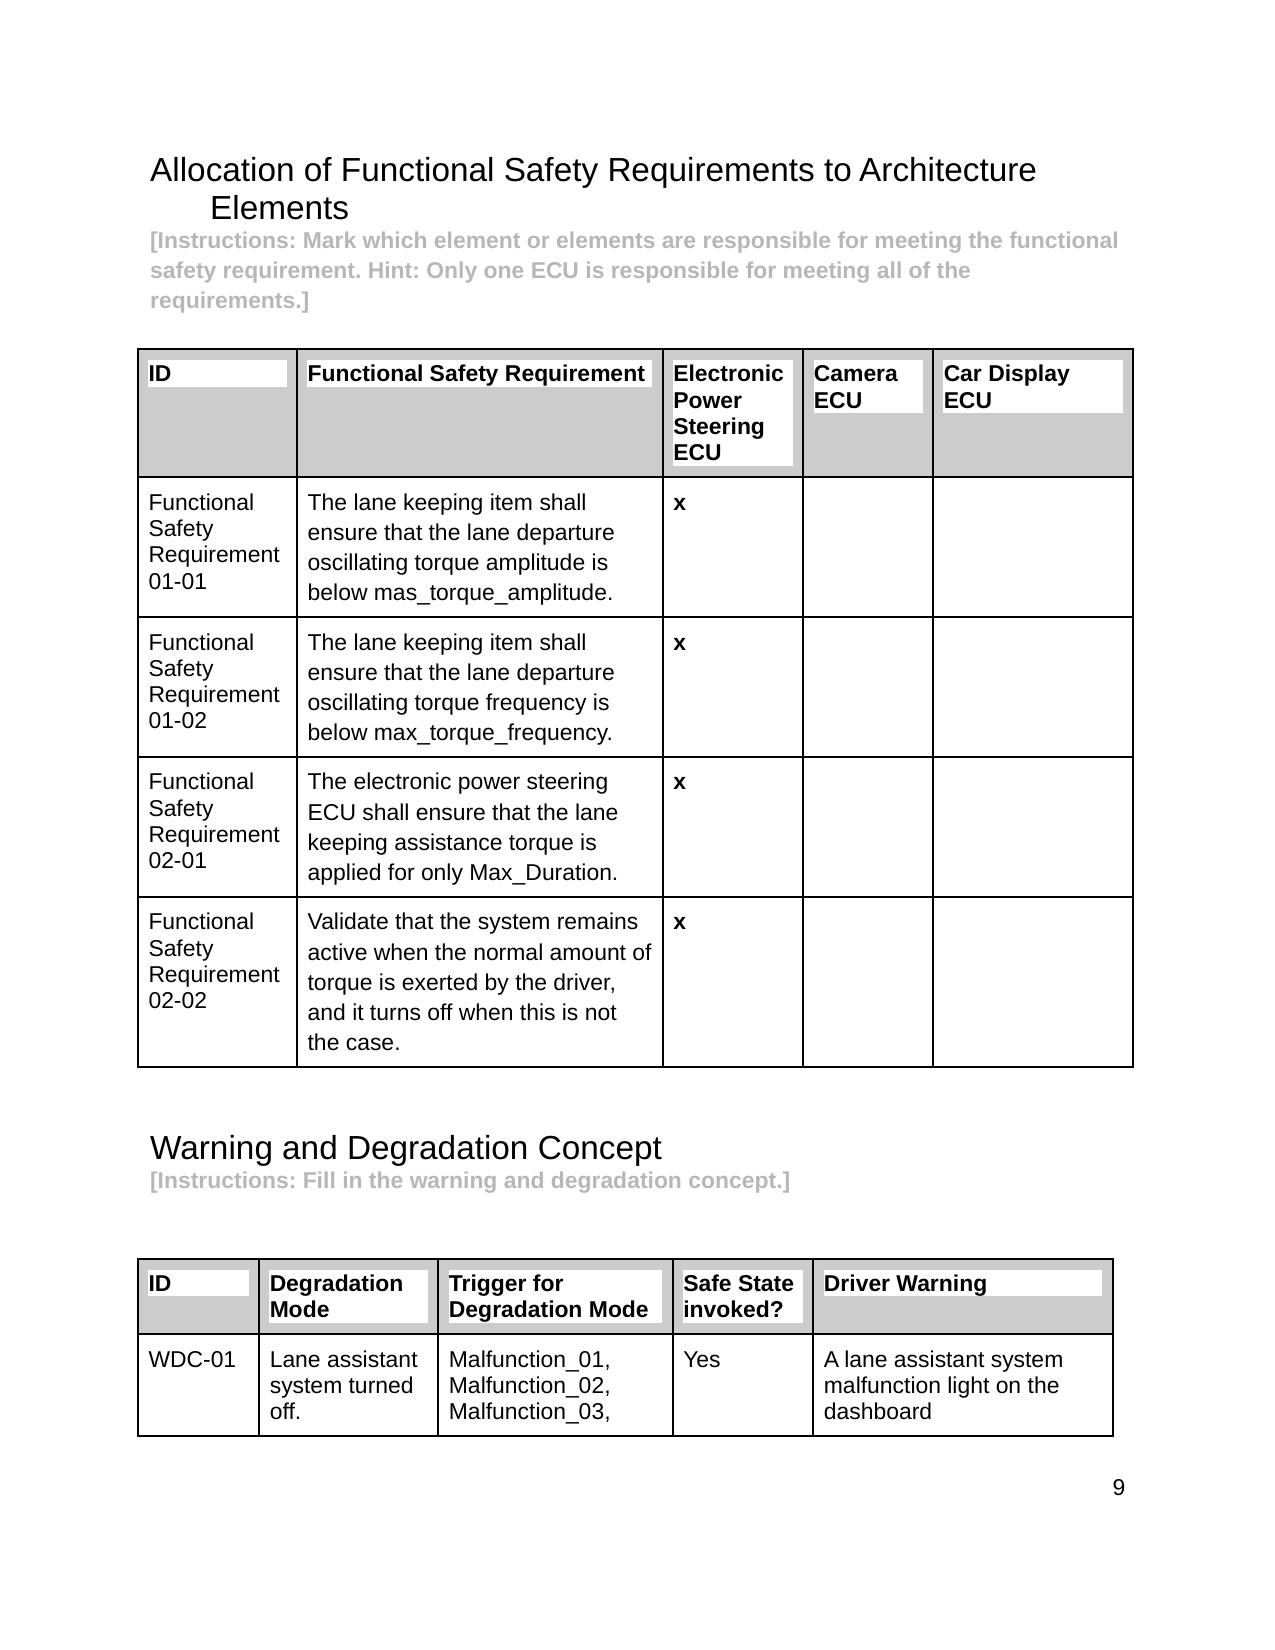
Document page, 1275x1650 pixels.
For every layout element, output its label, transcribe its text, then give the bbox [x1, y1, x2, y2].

table_cell x [664, 618, 802, 756]
table_header Car Display ECU [934, 350, 1132, 476]
table_header ID [139, 350, 296, 476]
table_cell WDC-01 [139, 1335, 258, 1435]
table_cell Functional Safety Requirement 02-01 [139, 758, 296, 896]
table_cell A lane assistant system malfunction light on the dashboard [814, 1335, 1112, 1435]
table_cell [934, 618, 1132, 756]
table_cell Functional Safety Requirement 01-01 [139, 478, 296, 616]
table_header Degradation Mode [260, 1260, 437, 1333]
table_header Driver Warning [814, 1260, 1112, 1333]
table_cell [934, 478, 1132, 616]
table_cell [804, 898, 932, 1066]
table_cell Lane assistant system turned off. [260, 1335, 437, 1435]
table_header Safe State invoked? [674, 1260, 812, 1333]
table_cell x [664, 758, 802, 896]
table_cell The lane keeping item shall ensure that the lane departure oscillating torque frequency is below max_torque_frequency. [298, 618, 662, 756]
subtitle Warning and Degradation Concept [150, 1128, 1125, 1167]
table_cell Validate that the system remains active when the normal amount of torque is exerted by the driver, and it turns off when this is not the case. [298, 898, 662, 1066]
table_cell The lane keeping item shall ensure that the lane departure oscillating torque amplitude is below mas_torque_amplitude. [298, 478, 662, 616]
table_header Electronic Power Steering ECU [664, 350, 802, 476]
table_cell The electronic power steering ECU shall ensure that the lane keeping assistance torque is applied for only Max_Duration. [298, 758, 662, 896]
subtitle Allocation of Functional Safety Requirements to Architecture Elements [150, 150, 1125, 227]
table_header ID [139, 1260, 258, 1333]
table_cell [804, 618, 932, 756]
table_header Functional Safety Requirement [298, 350, 662, 476]
table_cell Functional Safety Requirement 02-02 [139, 898, 296, 1066]
table_cell x [664, 898, 802, 1066]
text [Instructions: Mark which element or elements are responsible for meeting the functional safety requirement. Hint: Only one ECU is responsible for meeting all of the requirements.] [150, 227, 1125, 314]
table_cell [804, 478, 932, 616]
table_cell Functional Safety Requirement 01-02 [139, 618, 296, 756]
table_cell [804, 758, 932, 896]
table_cell x [664, 478, 802, 616]
table_header Trigger for Degradation Mode [439, 1260, 672, 1333]
table_header Camera ECU [804, 350, 932, 476]
table_cell Yes [674, 1335, 812, 1435]
table_cell [934, 898, 1132, 1066]
text [Instructions: Fill in the warning and degradation concept.] [150, 1167, 1125, 1193]
table_cell Malfunction_01, Malfunction_02, Malfunction_03, [439, 1335, 672, 1435]
table_cell [934, 758, 1132, 896]
